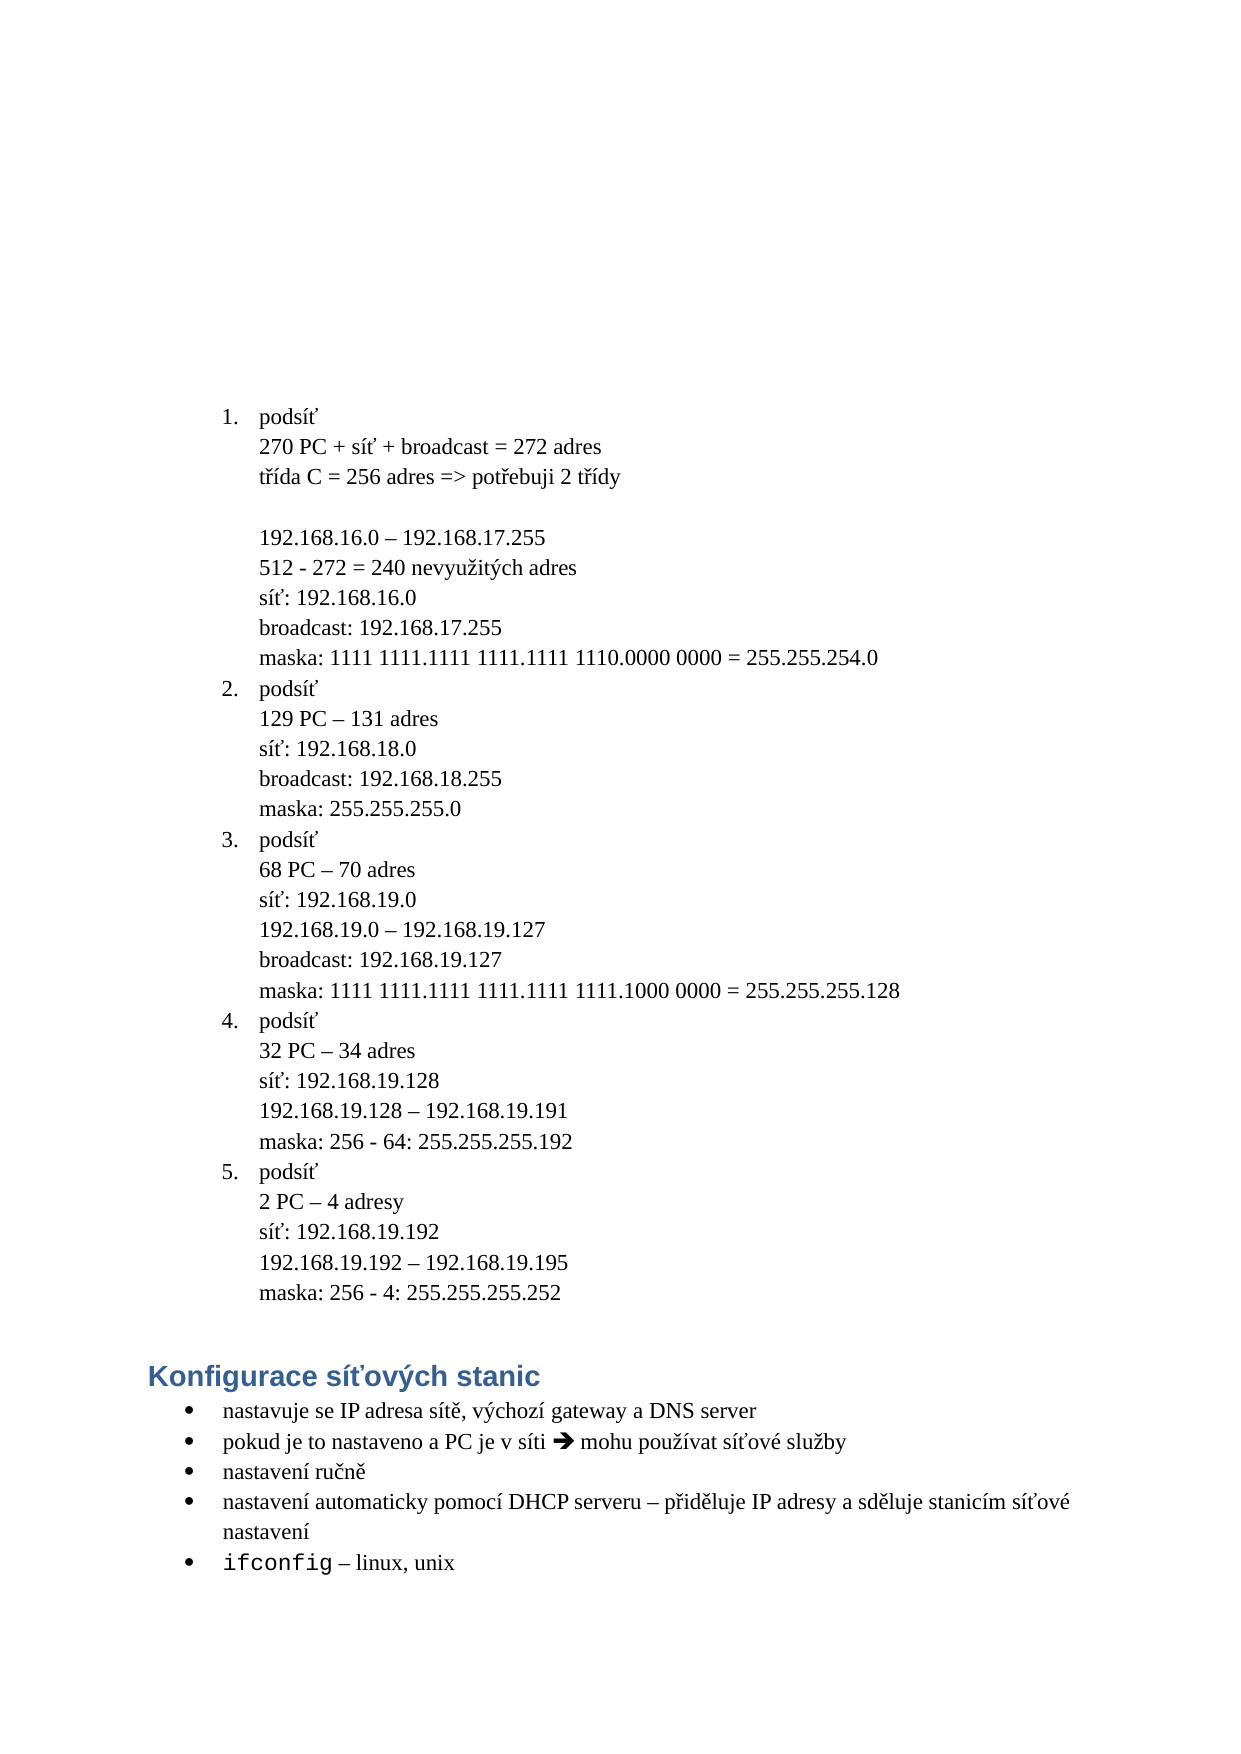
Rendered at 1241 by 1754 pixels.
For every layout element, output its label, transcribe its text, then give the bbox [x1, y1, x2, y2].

list 270 PC + síť + broadcast = 272 adres [259, 433, 1093, 459]
list 2 PC – 4 adresy [259, 1188, 1093, 1214]
list 129 PC – 131 adres [259, 705, 1093, 731]
list podsíť [221, 826, 1093, 852]
list 68 PC – 70 adres [259, 856, 1093, 882]
list podsíť [221, 403, 1093, 429]
list nastavení automaticky pomocí DHCP serveru – přiděluje IP adresy a sděluje stanicím síťové nastavení [185, 1488, 1093, 1545]
list podsíť [221, 1007, 1093, 1033]
list nastavení ručně [185, 1458, 1093, 1484]
list maska: 1111 1111.1111 1111.1111 1111.1000 0000 = 255.255.255.128 [259, 977, 1093, 1003]
list síť: 192.168.19.0 [259, 886, 1093, 912]
list 512 - 272 = 240 nevyužitých adres [259, 554, 1093, 580]
list 192.168.19.0 – 192.168.19.127 [259, 916, 1093, 943]
list síť: 192.168.18.0 [259, 735, 1093, 761]
list 192.168.19.128 – 192.168.19.191 [259, 1098, 1093, 1124]
list maska: 255.255.255.0 [259, 796, 1093, 822]
list maska: 1111 1111.1111 1111.1111 1110.0000 0000 = 255.255.254.0 [259, 644, 1093, 671]
list třída C = 256 adres => potřebuji 2 třídy [259, 463, 1093, 489]
list podsíť [221, 675, 1093, 701]
subtitle Konfigurace síťových stanic [148, 1359, 1093, 1393]
list síť: 192.168.19.192 [259, 1218, 1093, 1245]
list maska: 256 - 64: 255.255.255.192 [259, 1128, 1093, 1154]
list nastavuje se IP adresa sítě, výchozí gateway a DNS server [185, 1398, 1093, 1424]
list maska: 256 - 4: 255.255.255.252 [259, 1279, 1093, 1305]
list 192.168.16.0 – 192.168.17.255 [259, 524, 1093, 550]
list 192.168.19.192 – 192.168.19.195 [259, 1249, 1093, 1275]
list broadcast: 192.168.17.255 [259, 614, 1093, 641]
list broadcast: 192.168.19.127 [259, 947, 1093, 973]
list síť: 192.168.19.128 [259, 1067, 1093, 1094]
list síť: 192.168.16.0 [259, 584, 1093, 610]
list podsíť [221, 1158, 1093, 1184]
list pokud je to nastaveno a PC je v síti  mohu používat síťové služby [185, 1428, 1093, 1454]
list broadcast: 192.168.18.255 [259, 765, 1093, 792]
list 32 PC – 34 adres [259, 1037, 1093, 1063]
list ifconfig – linux, unix [185, 1549, 1093, 1577]
